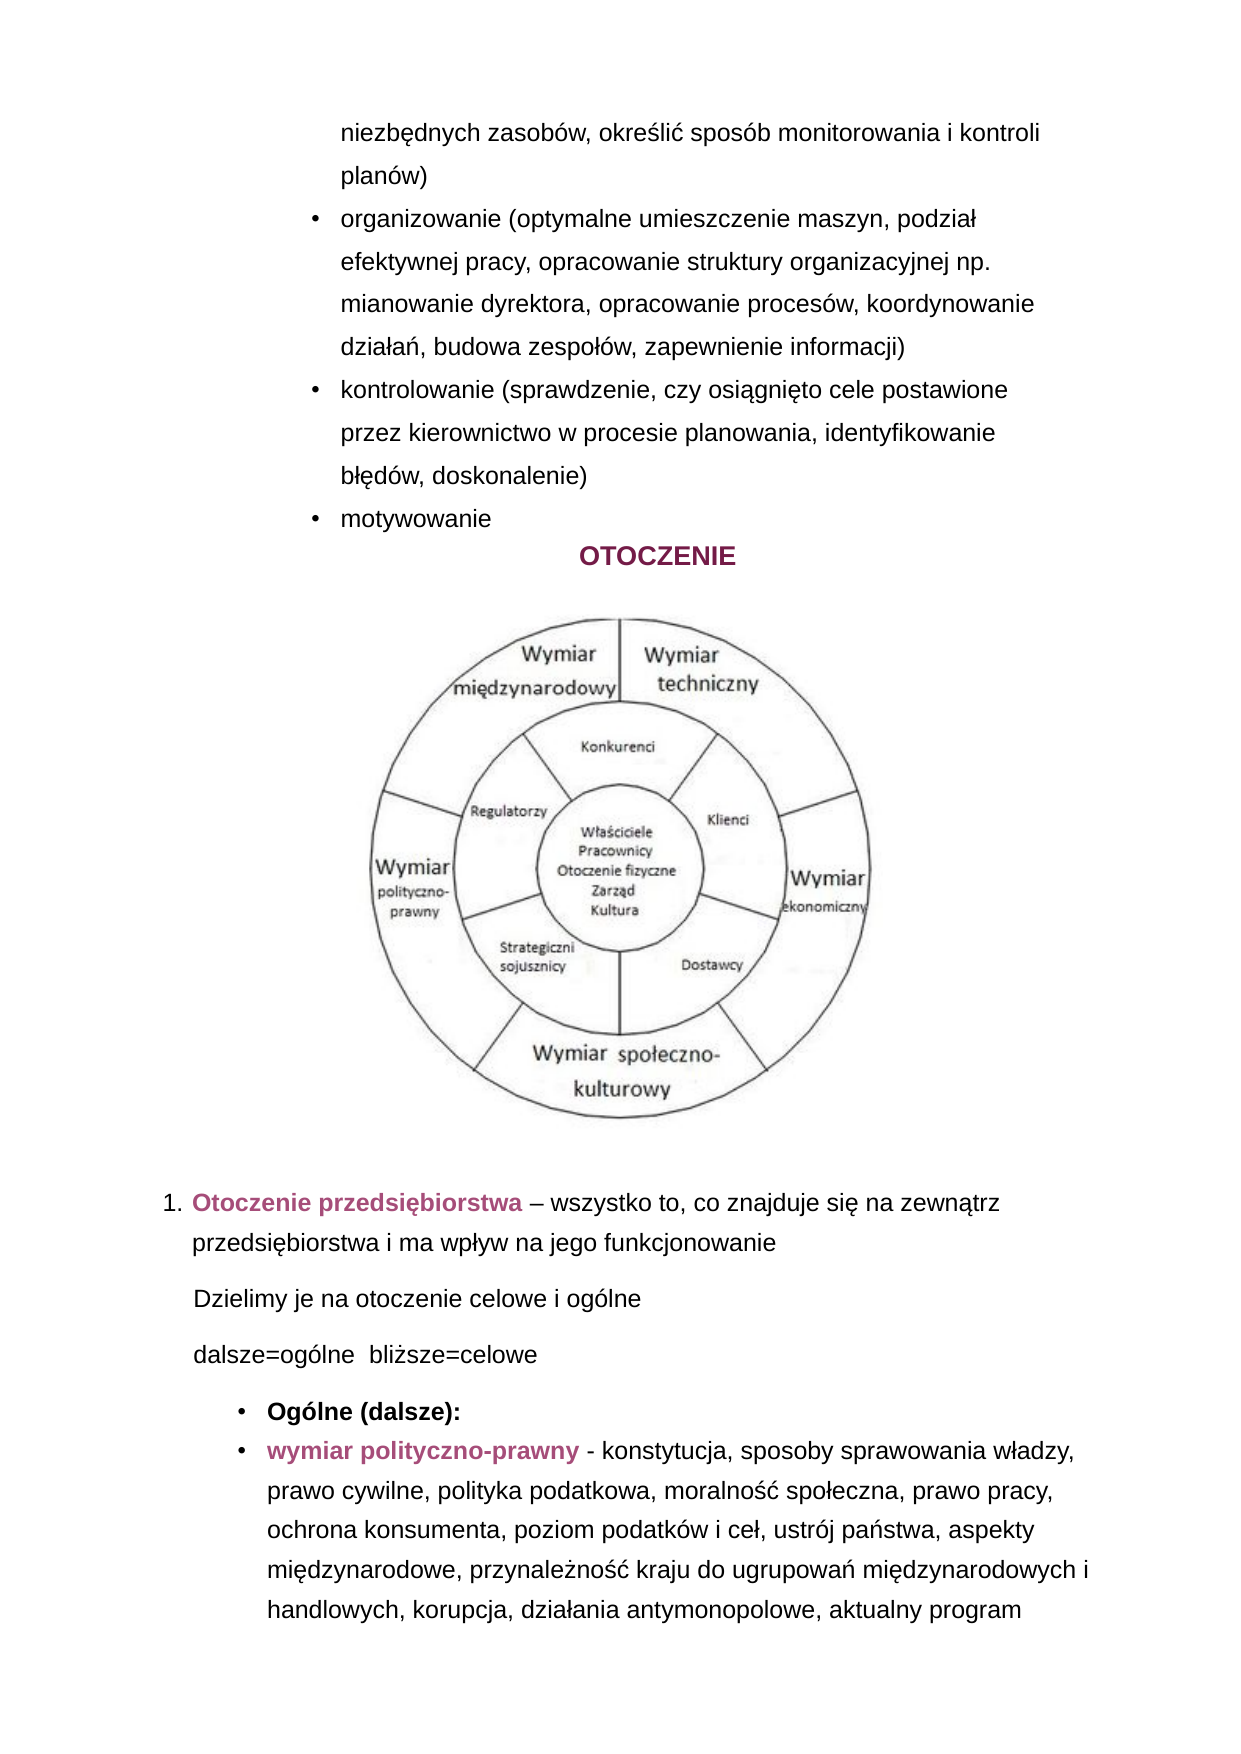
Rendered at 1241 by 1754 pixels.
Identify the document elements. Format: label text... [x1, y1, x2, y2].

list kontrolowanie (sprawdzenie, czy osiągnięto cele postawione przez kierownictwo w procesie planowania, identyfikowanie błędów, doskonalenie) [311, 375, 1068, 489]
list motywowanie [311, 504, 1122, 532]
text OTOCZENIE [193, 540, 1122, 572]
list Otoczenie przedsiębiorstwa – wszystko to, co znajduje się na zewnątrz przedsiębiorstwa i ma wpływ na jego funkcjonowanie [162, 1188, 1122, 1256]
list Ogólne (dalsze): [237, 1396, 1122, 1425]
list organizowanie (optymalne umieszczenie maszyn, podział efektywnej pracy, opracowanie struktury organizacyjnej np. mianowanie dyrektora, opracowanie procesów, koordynowanie działań, budowa zespołów, zapewnienie informacji) [311, 204, 1067, 361]
text Dzielimy je na otoczenie celowe i ogólne [193, 1284, 1122, 1313]
text dalsze=ogólne bliższe=celowe [193, 1340, 1122, 1369]
list niezbędnych zasobów, określić sposób monitorowania i kontroli planów) [311, 118, 1049, 190]
list wymiar polityczno-prawny - konstytucja, sposoby sprawowania władzy, prawo cywilne, polityka podatkowa, moralność społeczna, prawo pracy, ochrona konsumenta, poziom podatków i ceł, ustrój państwa, aspekty międzynarodowe, przynależność kraju do ugrupowań międzynarodowych i handlowych, korupcja, działania antymonopolowe, aktualny program [237, 1436, 1122, 1623]
picture [307, 577, 933, 1161]
